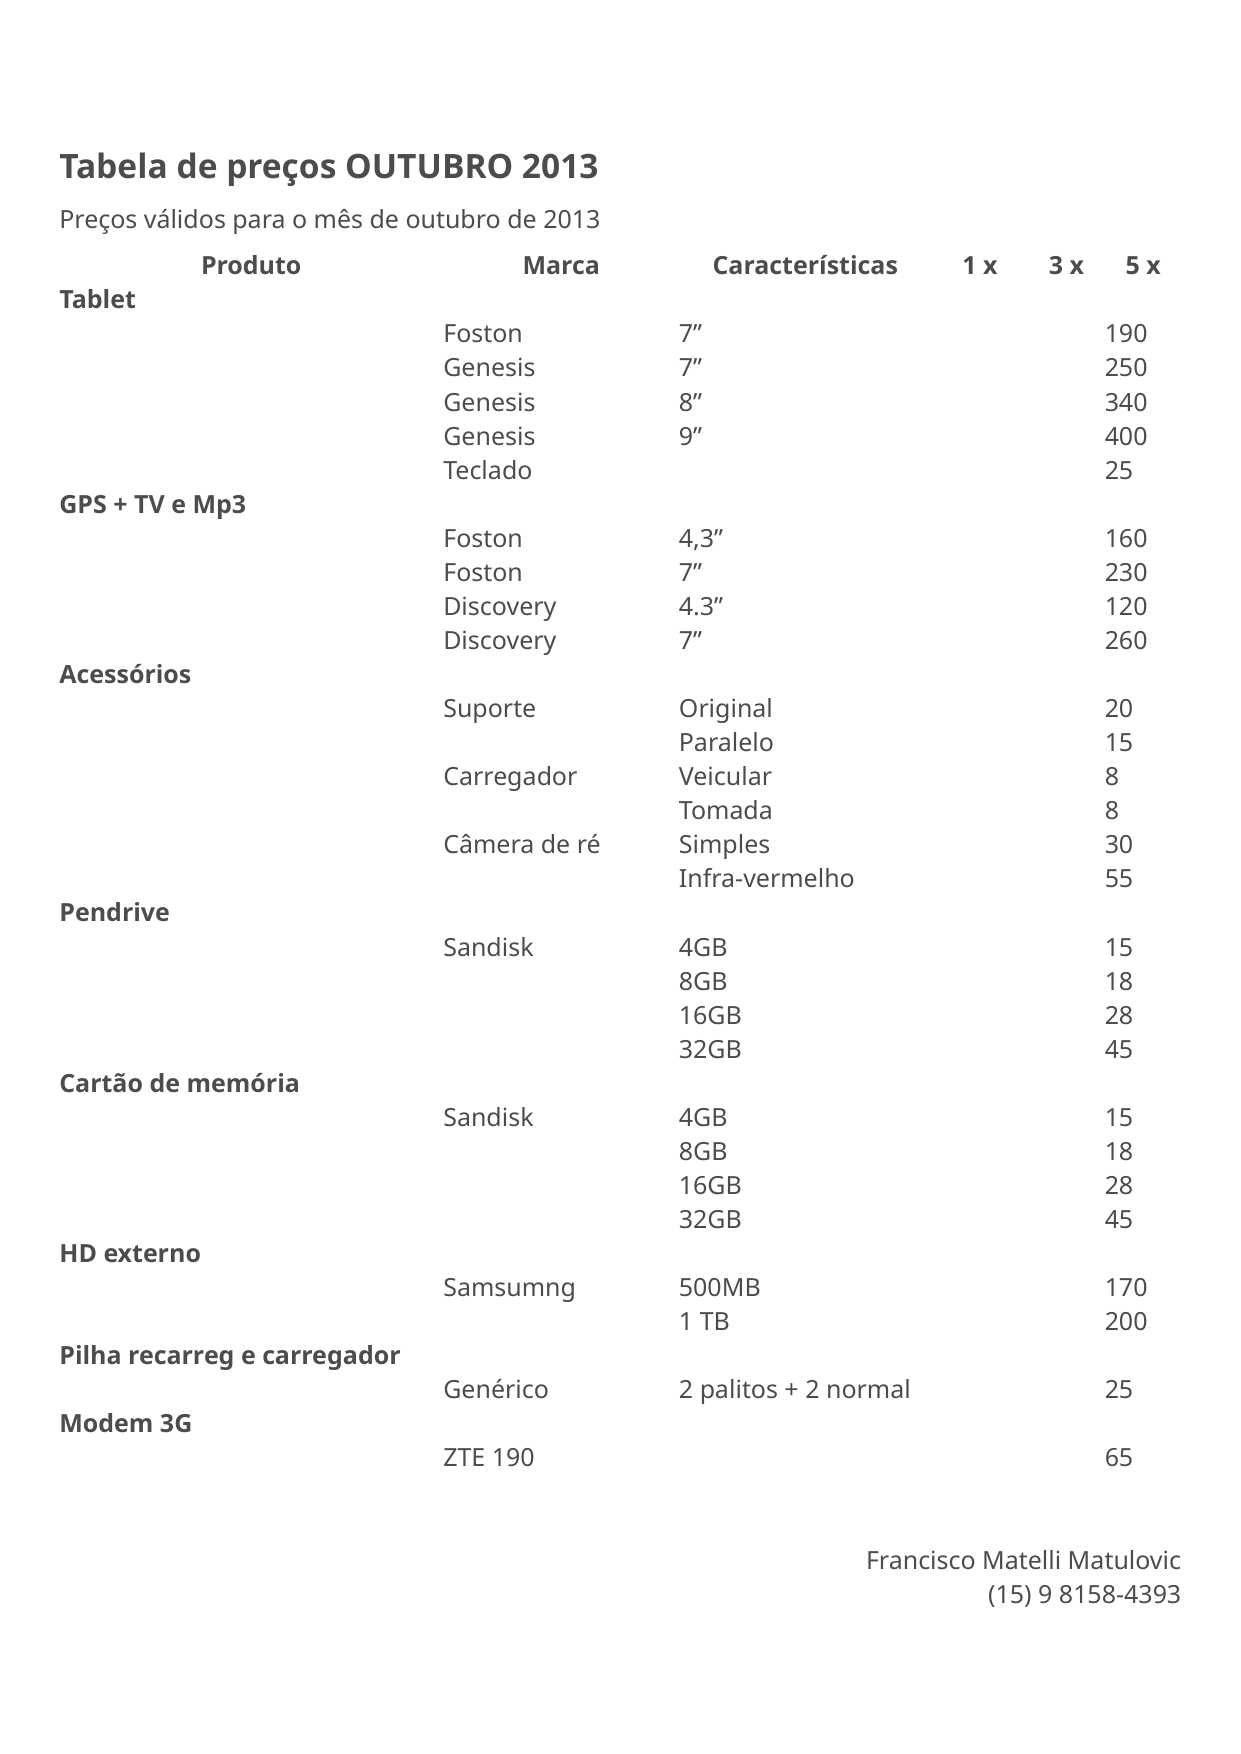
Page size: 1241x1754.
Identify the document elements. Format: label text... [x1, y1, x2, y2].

table_cell [1028, 1134, 1104, 1168]
table_cell [1028, 691, 1104, 725]
table_cell Pilha recarreg e carregador [59, 1338, 443, 1372]
table_cell [59, 316, 443, 350]
table_cell [931, 1168, 1028, 1202]
table_cell Foston [443, 316, 679, 350]
table_cell 20 [1105, 691, 1181, 725]
text Francisco Matelli Matulovic [59, 1542, 1181, 1576]
table_header 3 x [1028, 248, 1104, 282]
table_cell 1 TB [679, 1304, 931, 1338]
table_cell Foston [443, 520, 679, 554]
table_cell [931, 1406, 1028, 1440]
text Preços válidos para o mês de outubro de 2013 [59, 201, 1181, 235]
table_cell Veicular [679, 759, 931, 793]
table_cell [1028, 486, 1104, 520]
table_cell [1028, 657, 1104, 691]
table_cell [931, 1304, 1028, 1338]
table_cell 30 [1105, 827, 1181, 861]
table_cell Genesis [443, 384, 679, 418]
table_cell [1028, 1440, 1104, 1474]
table_cell 15 [1105, 929, 1181, 963]
table_cell [443, 895, 679, 929]
table_cell 65 [1105, 1440, 1181, 1474]
table_cell [1028, 1065, 1104, 1099]
table_cell Genesis [443, 350, 679, 384]
table_cell [931, 1134, 1028, 1168]
table_cell [443, 1202, 679, 1236]
table_cell [679, 1236, 931, 1270]
table_cell [59, 350, 443, 384]
table_cell [443, 1031, 679, 1065]
table_cell Discovery [443, 623, 679, 657]
subtitle Tabela de preços OUTUBRO 2013 [59, 143, 1181, 189]
table_cell [59, 1134, 443, 1168]
table_cell [1028, 520, 1104, 554]
table_cell Modem 3G [59, 1406, 443, 1440]
table_cell [931, 486, 1028, 520]
table_cell [1028, 861, 1104, 895]
table_cell 8 [1105, 759, 1181, 793]
table_cell [679, 282, 931, 316]
table_cell [59, 1270, 443, 1304]
table_cell [1105, 1065, 1181, 1099]
table_cell 250 [1105, 350, 1181, 384]
text (15) 9 8158-4393 [59, 1576, 1181, 1610]
table_cell 160 [1105, 520, 1181, 554]
table_cell [1105, 1406, 1181, 1440]
table_cell 500MB [679, 1270, 931, 1304]
table_cell 7” [679, 350, 931, 384]
table_cell 18 [1105, 1134, 1181, 1168]
table_cell [1105, 895, 1181, 929]
table_cell ZTE 190 [443, 1440, 679, 1474]
table_cell [1028, 350, 1104, 384]
table_cell Sandisk [443, 1100, 679, 1133]
table_cell [59, 1304, 443, 1338]
table_cell [931, 759, 1028, 793]
table_cell [1028, 452, 1104, 486]
table_cell [1028, 963, 1104, 997]
table_header 1 x [931, 248, 1028, 282]
table_cell [59, 793, 443, 827]
table_cell GPS + TV e Mp3 [59, 486, 443, 520]
table_cell 170 [1105, 1270, 1181, 1304]
table_cell [443, 861, 679, 895]
table_cell [931, 997, 1028, 1031]
table_cell [931, 384, 1028, 418]
table_cell Paralelo [679, 725, 931, 759]
table_cell [59, 725, 443, 759]
table_cell [931, 555, 1028, 588]
table_cell 8 [1105, 793, 1181, 827]
table_cell [931, 350, 1028, 384]
table_cell [443, 486, 679, 520]
table_cell [931, 1338, 1028, 1372]
table_cell [443, 1338, 679, 1372]
table_cell [931, 520, 1028, 554]
table_cell HD externo [59, 1236, 443, 1270]
table_cell [931, 963, 1028, 997]
table_cell [679, 1065, 931, 1099]
table_cell 120 [1105, 589, 1181, 623]
table_cell 28 [1105, 1168, 1181, 1202]
table_cell [931, 589, 1028, 623]
table_cell [1028, 418, 1104, 452]
table_cell [931, 827, 1028, 861]
table_cell [1028, 555, 1104, 588]
table_cell [59, 963, 443, 997]
table_cell [59, 1100, 443, 1133]
table_cell 32GB [679, 1202, 931, 1236]
table_cell 4.3” [679, 589, 931, 623]
table_cell [1028, 316, 1104, 350]
table_cell [443, 1406, 679, 1440]
table_cell [59, 520, 443, 554]
table_cell Cartão de memória [59, 1065, 443, 1099]
table_cell 18 [1105, 963, 1181, 997]
table_cell 15 [1105, 1100, 1181, 1133]
table_cell Teclado [443, 452, 679, 486]
table_header 5 x [1105, 248, 1181, 282]
table_cell [931, 1031, 1028, 1065]
table_cell [931, 1202, 1028, 1236]
table_cell [1028, 1168, 1104, 1202]
table_cell [931, 1440, 1028, 1474]
table_cell 8GB [679, 1134, 931, 1168]
table_cell [59, 1168, 443, 1202]
table_cell [59, 418, 443, 452]
table_cell [679, 1440, 931, 1474]
table_cell [59, 1031, 443, 1065]
table_cell [59, 384, 443, 418]
table_cell [1028, 1270, 1104, 1304]
table_cell [59, 929, 443, 963]
table_cell [931, 793, 1028, 827]
table_cell [931, 657, 1028, 691]
table_header Marca [443, 248, 679, 282]
table_cell Samsumng [443, 1270, 679, 1304]
table_cell [679, 895, 931, 929]
table_cell 45 [1105, 1202, 1181, 1236]
table_cell [931, 1065, 1028, 1099]
table_cell [443, 725, 679, 759]
table_cell [1028, 1406, 1104, 1440]
table_cell 28 [1105, 997, 1181, 1031]
table_cell [1105, 1236, 1181, 1270]
table_cell [1028, 725, 1104, 759]
table_cell [443, 282, 679, 316]
table_cell [1028, 793, 1104, 827]
table_cell [1028, 895, 1104, 929]
table_cell 4GB [679, 929, 931, 963]
table_cell Carregador [443, 759, 679, 793]
table_cell [59, 861, 443, 895]
table_cell Tablet [59, 282, 443, 316]
table_cell Foston [443, 555, 679, 588]
table_cell [1028, 1100, 1104, 1133]
table_cell [931, 725, 1028, 759]
table_cell [679, 1406, 931, 1440]
table_cell 400 [1105, 418, 1181, 452]
table_cell 16GB [679, 1168, 931, 1202]
table_cell [1105, 1338, 1181, 1372]
table_header Produto [59, 248, 443, 282]
table_cell [59, 997, 443, 1031]
table_cell [1028, 759, 1104, 793]
table_cell 7” [679, 623, 931, 657]
table_cell Tomada [679, 793, 931, 827]
table_cell 25 [1105, 452, 1181, 486]
table_cell 9” [679, 418, 931, 452]
table_cell 8GB [679, 963, 931, 997]
table_cell [1028, 929, 1104, 963]
table_cell [1028, 1031, 1104, 1065]
table_cell 15 [1105, 725, 1181, 759]
table_cell [443, 963, 679, 997]
table_cell [679, 452, 931, 486]
table_cell Acessórios [59, 657, 443, 691]
table_cell [1028, 282, 1104, 316]
table_cell [1028, 1372, 1104, 1406]
table_cell [1028, 827, 1104, 861]
table_cell [1028, 384, 1104, 418]
table_cell [59, 1440, 443, 1474]
table_cell 190 [1105, 316, 1181, 350]
table_cell 200 [1105, 1304, 1181, 1338]
table_cell [443, 1134, 679, 1168]
table_cell [1028, 1236, 1104, 1270]
table_cell [443, 1168, 679, 1202]
table_cell [1105, 657, 1181, 691]
table_cell [931, 861, 1028, 895]
table_cell Câmera de ré [443, 827, 679, 861]
table_cell [931, 623, 1028, 657]
table_cell 55 [1105, 861, 1181, 895]
table_cell [931, 929, 1028, 963]
table_cell [679, 1338, 931, 1372]
table_cell 4GB [679, 1100, 931, 1133]
table_cell [1028, 623, 1104, 657]
table_cell Genesis [443, 418, 679, 452]
table_cell Infra-vermelho [679, 861, 931, 895]
table_cell Discovery [443, 589, 679, 623]
table_cell [59, 589, 443, 623]
table_cell Pendrive [59, 895, 443, 929]
table_cell 7” [679, 316, 931, 350]
table_cell [931, 452, 1028, 486]
table_cell 8” [679, 384, 931, 418]
table_cell [59, 827, 443, 861]
table_cell [1028, 1304, 1104, 1338]
table_cell [443, 657, 679, 691]
table_cell [1105, 486, 1181, 520]
table_cell [931, 1236, 1028, 1270]
table_cell [931, 1100, 1028, 1133]
table_cell [679, 486, 931, 520]
table_cell [1028, 1202, 1104, 1236]
table_cell 25 [1105, 1372, 1181, 1406]
table_cell [443, 997, 679, 1031]
table_cell [59, 691, 443, 725]
table_cell [931, 418, 1028, 452]
table_cell 7” [679, 555, 931, 588]
table_cell Simples [679, 827, 931, 861]
table_cell [931, 895, 1028, 929]
table_cell Original [679, 691, 931, 725]
table_cell [59, 1202, 443, 1236]
table_header Características [679, 248, 931, 282]
table_cell 4,3” [679, 520, 931, 554]
table_cell Genérico [443, 1372, 679, 1406]
table_cell [1105, 282, 1181, 316]
table_cell [59, 452, 443, 486]
table_cell [931, 1270, 1028, 1304]
table_cell 2 palitos + 2 normal [679, 1372, 931, 1406]
table_cell [1028, 1338, 1104, 1372]
table_cell [443, 793, 679, 827]
table_cell 32GB [679, 1031, 931, 1065]
table_cell [443, 1304, 679, 1338]
table_cell [931, 691, 1028, 725]
table_cell 230 [1105, 555, 1181, 588]
table_cell 340 [1105, 384, 1181, 418]
table_cell [443, 1065, 679, 1099]
table_cell 260 [1105, 623, 1181, 657]
table_cell Suporte [443, 691, 679, 725]
table_cell [59, 555, 443, 588]
table_cell [679, 657, 931, 691]
table_cell [931, 282, 1028, 316]
table_cell [931, 316, 1028, 350]
table_cell [59, 759, 443, 793]
table_cell [931, 1372, 1028, 1406]
table_cell [1028, 589, 1104, 623]
table_cell 45 [1105, 1031, 1181, 1065]
table_cell [443, 1236, 679, 1270]
table_cell 16GB [679, 997, 931, 1031]
table_cell Sandisk [443, 929, 679, 963]
table_cell [59, 623, 443, 657]
table_cell [1028, 997, 1104, 1031]
table_cell [59, 1372, 443, 1406]
